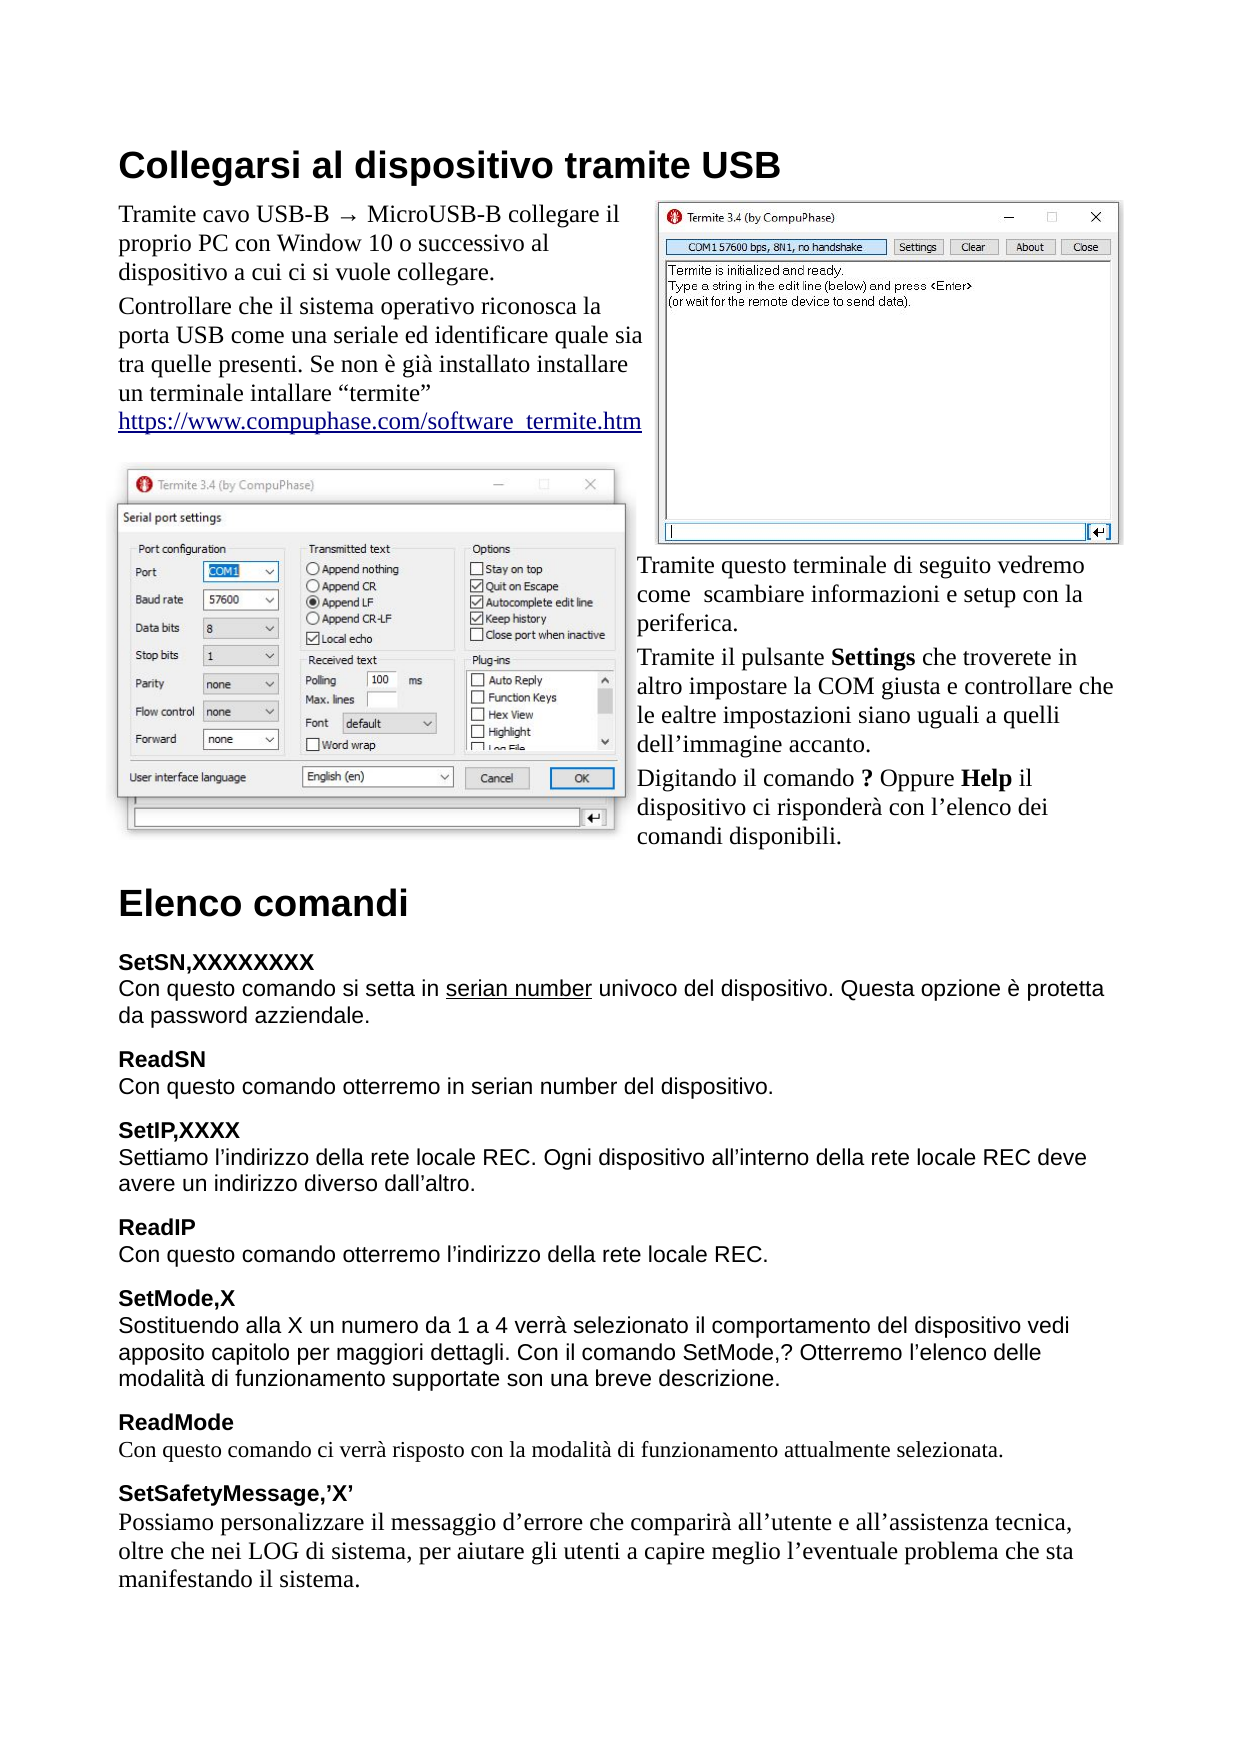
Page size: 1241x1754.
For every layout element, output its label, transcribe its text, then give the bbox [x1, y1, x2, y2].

picture [105, 462, 637, 840]
text Con questo comando si setta in serian number univoco del dispositivo. Questa opzione è protetta da password azziendale. [118, 975, 1116, 1028]
subtitle SetMode,X [118, 1285, 1122, 1312]
subtitle ReadMode [118, 1409, 1122, 1435]
picture [654, 200, 1124, 545]
text Tramite cavo USB-B → MicroUSB-B collegare il proprio PC con Window 10 o successivo al dispositivo a cui ci si vuole collegare. [118, 199, 1116, 286]
text Con questo comando otterremo l’indirizzo della rete locale REC. [118, 1241, 1116, 1268]
text Possiamo personalizzare il messaggio d’errore che comparirà all’utente e all’assistenza tecnica, oltre che nei LOG di sistema, per aiutare gli utenti a capire meglio l’eventuale problema che sta manifestando il sistema. [118, 1507, 1116, 1593]
subtitle SetSafetyMessage,’X’ [118, 1480, 1122, 1506]
text Tramite il pulsante Settings che troverete in altro impostare la COM giusta e controllare che le ealtre impostazioni siano uguali a quelli dell’immagine accanto. [637, 642, 1116, 757]
subtitle ReadSN [118, 1046, 1122, 1072]
subtitle ReadIP [118, 1214, 1122, 1241]
subtitle Collegarsi al dispositivo tramite USB [118, 143, 1122, 187]
text Sostituendo alla X un numero da 1 a 4 verrà selezionato il comportamento del dispositivo vedi apposito capitolo per maggiori dettagli. Con il comando SetMode,? Otterremo l’elenco delle modalità di funzionamento supportate son una breve descrizione. [118, 1312, 1116, 1391]
subtitle Elenco comandi [118, 881, 1122, 924]
text Con questo comando ci verrà risposto con la modalità di funzionamento attualmente selezionata. [118, 1436, 1116, 1462]
text Controllare che il sistema operativo riconosca la porta USB come una seriale ed identificare quale sia tra quelle presenti. Se non è già installato installare un terminale intallare “termite” https://www.compuphase.com/software_termite.htm Tramite questo terminale di seguito vedremo come scambiare informazioni e setup con la periferica. [118, 291, 1116, 636]
text Digitando il comando ? Oppure Help il dispositivo ci risponderà con l’elenco dei comandi disponibili. [118, 763, 1116, 849]
subtitle SetSN,XXXXXXXX [118, 948, 1122, 975]
text Con questo comando otterremo in serian number del dispositivo. [118, 1073, 1116, 1099]
subtitle SetIP,XXXX [118, 1117, 1122, 1143]
text Settiamo l’indirizzo della rete locale REC. Ogni dispositivo all’interno della rete locale REC deve avere un indirizzo diverso dall’altro. [118, 1144, 1116, 1197]
